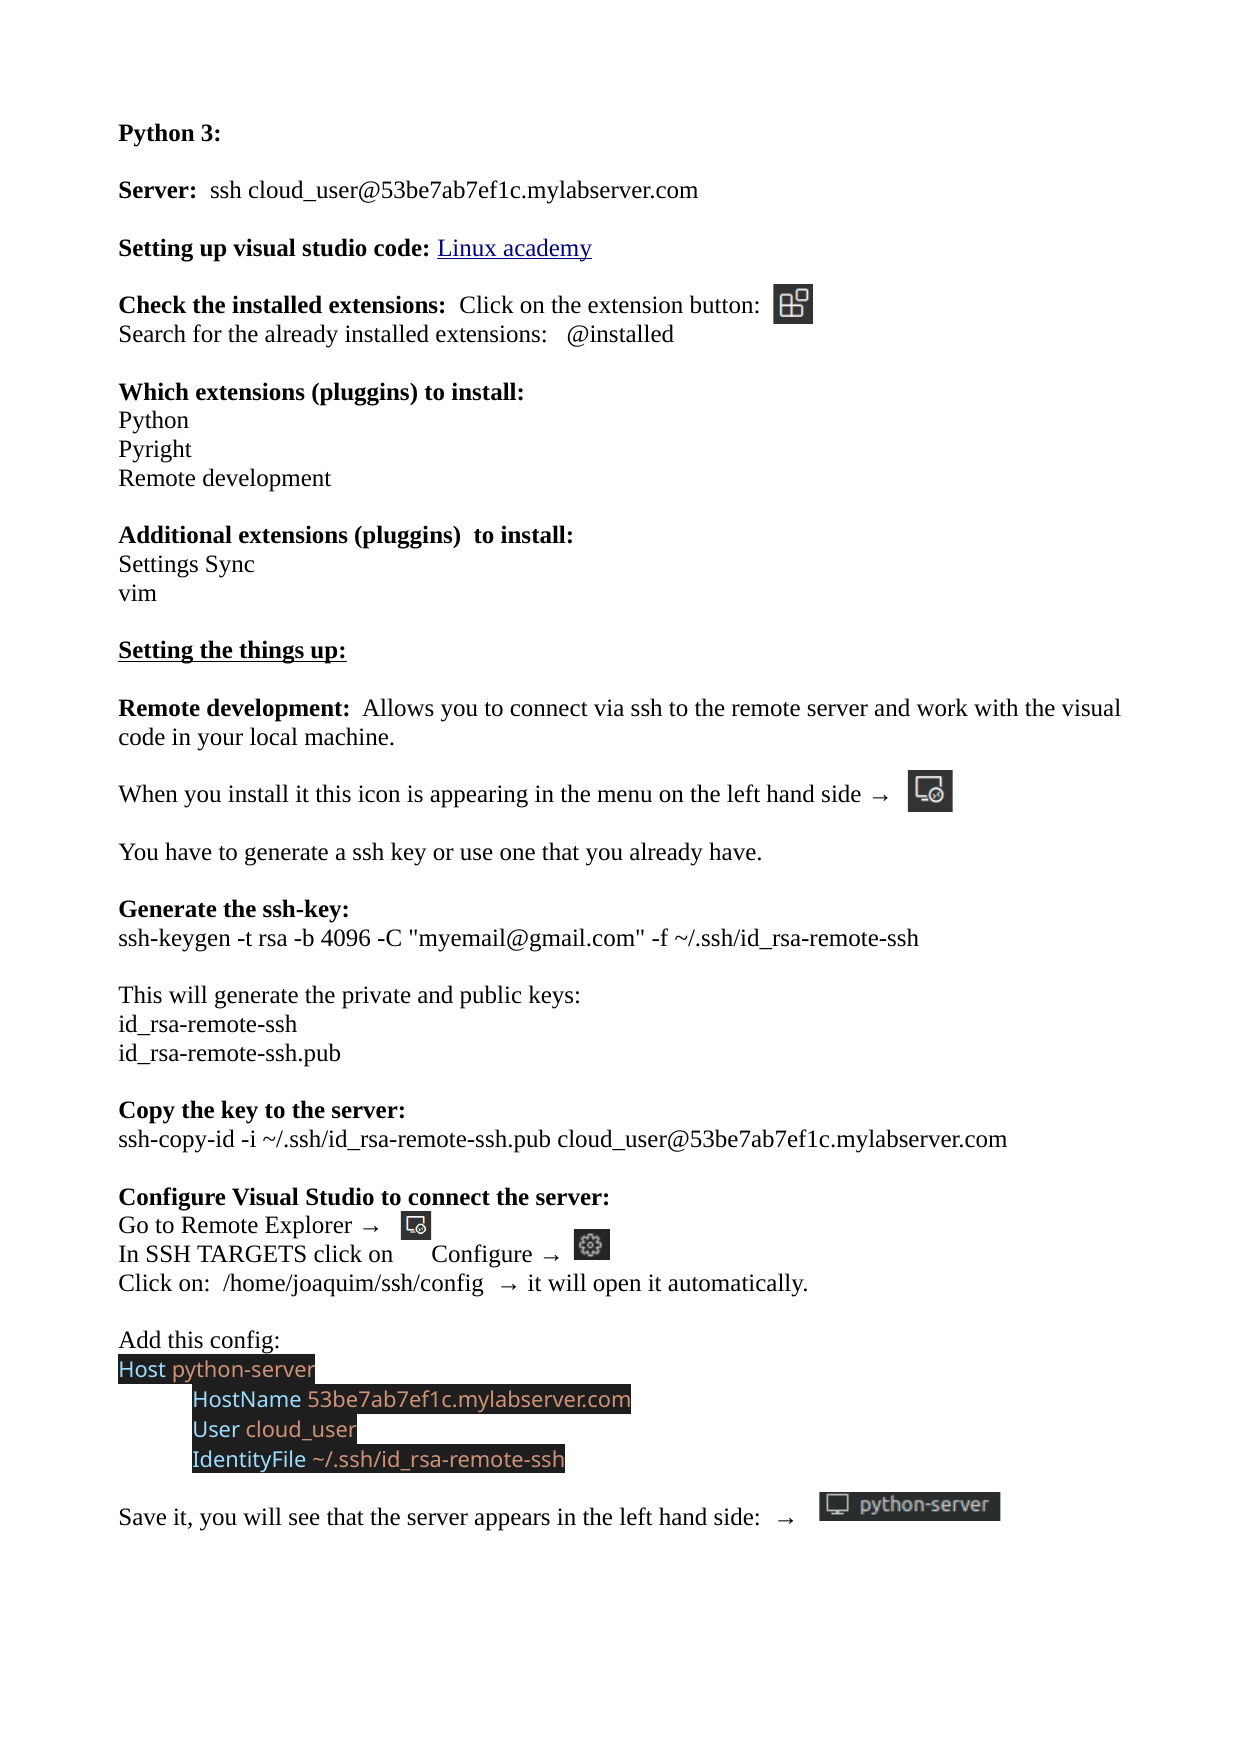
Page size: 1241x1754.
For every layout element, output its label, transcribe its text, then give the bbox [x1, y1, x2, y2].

picture [400, 1211, 432, 1240]
text [813, 291, 1122, 319]
text [432, 1211, 1122, 1239]
text When you install it this icon is appearing in the menu on the left hand side → [118, 779, 907, 808]
text Add this config: [118, 1326, 1122, 1354]
text id_rsa-remote-ssh [118, 1009, 1122, 1038]
text Python 3: [118, 118, 1122, 147]
text ssh-keygen -t rsa -b 4096 -C "myemail@gmail.com" -f ~/.ssh/id_rsa-remote-ssh [118, 923, 1122, 952]
text Save it, you will see that the server appears in the left hand side: → [118, 1502, 1122, 1531]
text id_rsa-remote-ssh.pub [118, 1038, 1122, 1067]
text Go to Remote Explorer → [118, 1211, 400, 1239]
text vim [118, 578, 1122, 607]
text Which extensions (pluggins) to install: [118, 377, 1122, 406]
text Copy the key to the server: [118, 1096, 1122, 1124]
text Configure Visual Studio to connect the server: [118, 1182, 1122, 1211]
text Settings Sync [118, 549, 1122, 578]
text You have to generate a ssh key or use one that you already have. [118, 837, 1122, 866]
text Check the installed extensions: Click on the extension button: [118, 291, 773, 319]
text Setting the things up: [118, 636, 1122, 664]
text This will generate the private and public keys: [118, 981, 1122, 1009]
text Search for the already installed extensions: @installed [118, 319, 1122, 348]
picture [819, 1492, 1001, 1521]
picture [573, 1229, 610, 1260]
text Setting up visual studio code: Linux academy [118, 233, 1122, 262]
text ssh-copy-id -i ~/.ssh/id_rsa-remote-ssh.pub cloud_user@53be7ab7ef1c.mylabserver.com [118, 1124, 1122, 1153]
text [953, 779, 1122, 808]
text Additional extensions (pluggins) to install: [118, 521, 1122, 549]
text User cloud_user [118, 1414, 1122, 1444]
text IdentityFile ~/.ssh/id_rsa-remote-ssh [118, 1444, 1122, 1473]
text HostName 53be7ab7ef1c.mylabserver.com [118, 1384, 1122, 1414]
text Remote development [118, 463, 1122, 492]
text Pyright [118, 434, 1122, 463]
text Server: ssh cloud_user@53be7ab7ef1c.mylabserver.com [118, 176, 1122, 204]
text Python [118, 406, 1122, 434]
text In SSH TARGETS click on Configure → [118, 1239, 1122, 1268]
picture [907, 770, 953, 812]
text Click on: /home/joaquim/ssh/config → it will open it automatically. [118, 1268, 1122, 1297]
text Host python-server [118, 1354, 1122, 1384]
text Generate the ssh-key: [118, 894, 1122, 923]
picture [773, 284, 813, 324]
text Remote development: Allows you to connect via ssh to the remote server and work with the visual code in your local machine. [118, 693, 1122, 751]
